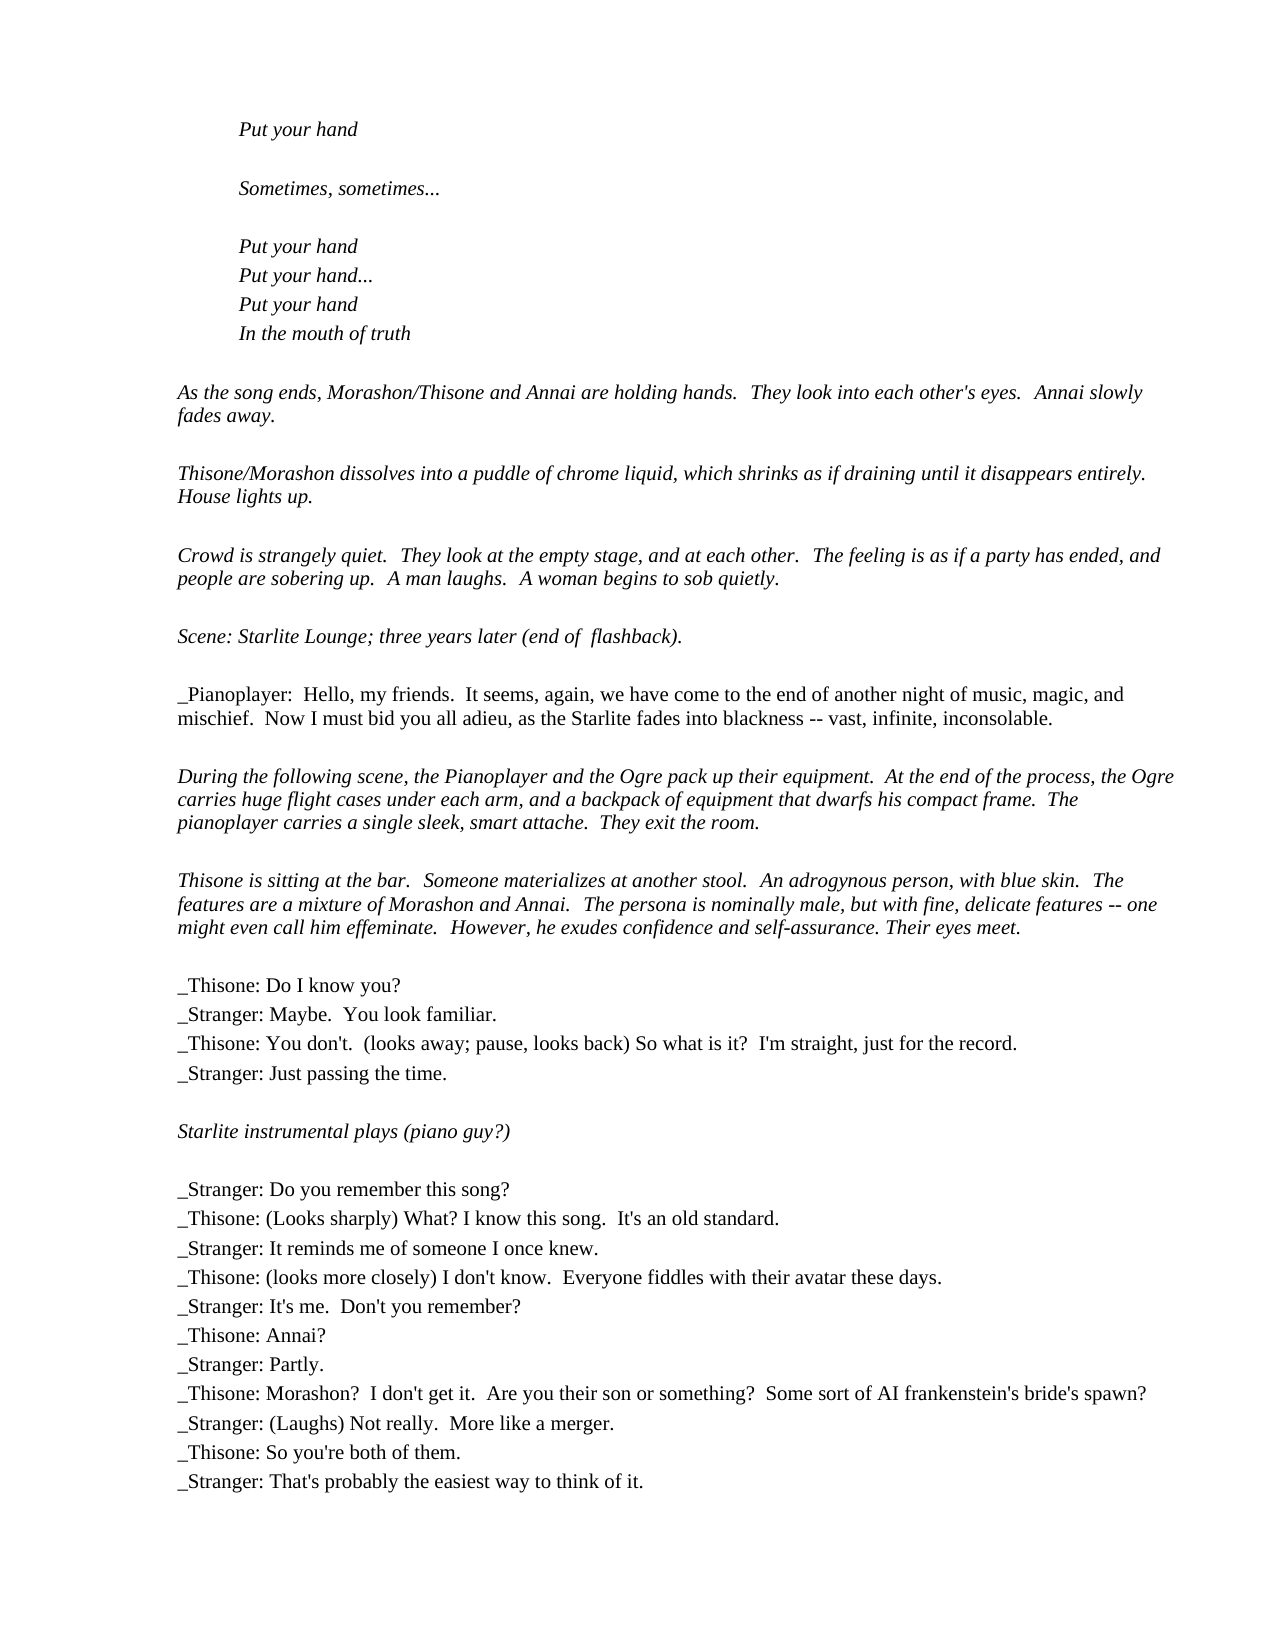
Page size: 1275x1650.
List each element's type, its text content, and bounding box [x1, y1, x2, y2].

text During the following scene, the Pianoplayer and the Ogre pack up their equipment. At the end of the process, the Ogre carries huge flight cases under each arm, and a backpack of equipment that dwarfs his compact frame. The pianoplayer carries a single sleek, smart attache. They exit the room. [762, 765, 1186, 834]
text _Stranger: Do you remember this song? [510, 1178, 1186, 1201]
text _Thisone: (Looks sharply) What? I know this song. It's an old standard. [779, 1207, 1186, 1230]
text Put your hand [359, 235, 1186, 258]
text _Stranger: Maybe. You look familiar. [497, 1003, 1186, 1026]
text As the song ends, Morashon/Thisone and Annai are holding hands. They look into each other's eyes. Annai slowly fades away. [277, 381, 1186, 427]
text Put your hand... [375, 264, 1186, 287]
text _Thisone: Do I know you? [401, 974, 1186, 997]
text _Stranger: Just passing the time. [447, 1061, 1186, 1084]
text In the mouth of truth [413, 322, 1186, 345]
text _Stranger: Partly. [324, 1353, 1186, 1376]
text _Thisone: Annai? [326, 1324, 1186, 1347]
text _Stranger: (Laughs) Not really. More like a merger. [615, 1411, 1186, 1434]
text _Thisone: So you're both of them. [461, 1441, 1186, 1464]
text Put your hand [363, 118, 1186, 141]
text Thisone/Morashon dissolves into a puddle of chrome liquid, which shrinks as if draining until it disappears entirely. House lights up. [315, 462, 1186, 508]
text Thisone is sitting at the bar. Someone materializes at another stool. An adrogynous person, with blue skin. The features are a mixture of Morashon and Annai. The persona is nominally male, but with fine, delicate features -- one might even call him effeminate. However, he exudes confidence and self-assurance. Their eyes meet. [177, 869, 1186, 939]
text _Stranger: It's me. Don't you remember? [521, 1295, 1186, 1318]
text _Pianoplayer: Hello, my friends. It seems, again, we have come to the end of another night of music, magic, and mischief. Now I must bid you all adieu, as the Starlite fades into blackness -- vast, infinite, inconsolable. [1054, 683, 1186, 729]
text Sometimes, sometimes... [442, 176, 1186, 199]
text Crowd is strangely quiet. They look at the empty stage, and at each other. The feeling is as if a party has ended, and people are sobering up. A man laughs. A woman begins to sob quietly. [177, 543, 1186, 590]
text _Stranger: That's probably the easiest way to think of it. [644, 1470, 1186, 1493]
text _Thisone: You don't. (looks away; pause, looks back) So what is it? I'm straight, just for the record. [1017, 1032, 1186, 1055]
text Scene: Starlite Lounge; three years later (end of flashback). [695, 625, 1186, 648]
text _Stranger: It reminds me of someone I once knew. [599, 1236, 1186, 1259]
text Starlite instrumental plays (piano guy?) [512, 1120, 1186, 1143]
text _Thisone: (looks more closely) I don't know. Everyone fiddles with their avatar these days. [942, 1266, 1186, 1289]
text Put your hand [359, 293, 1186, 316]
